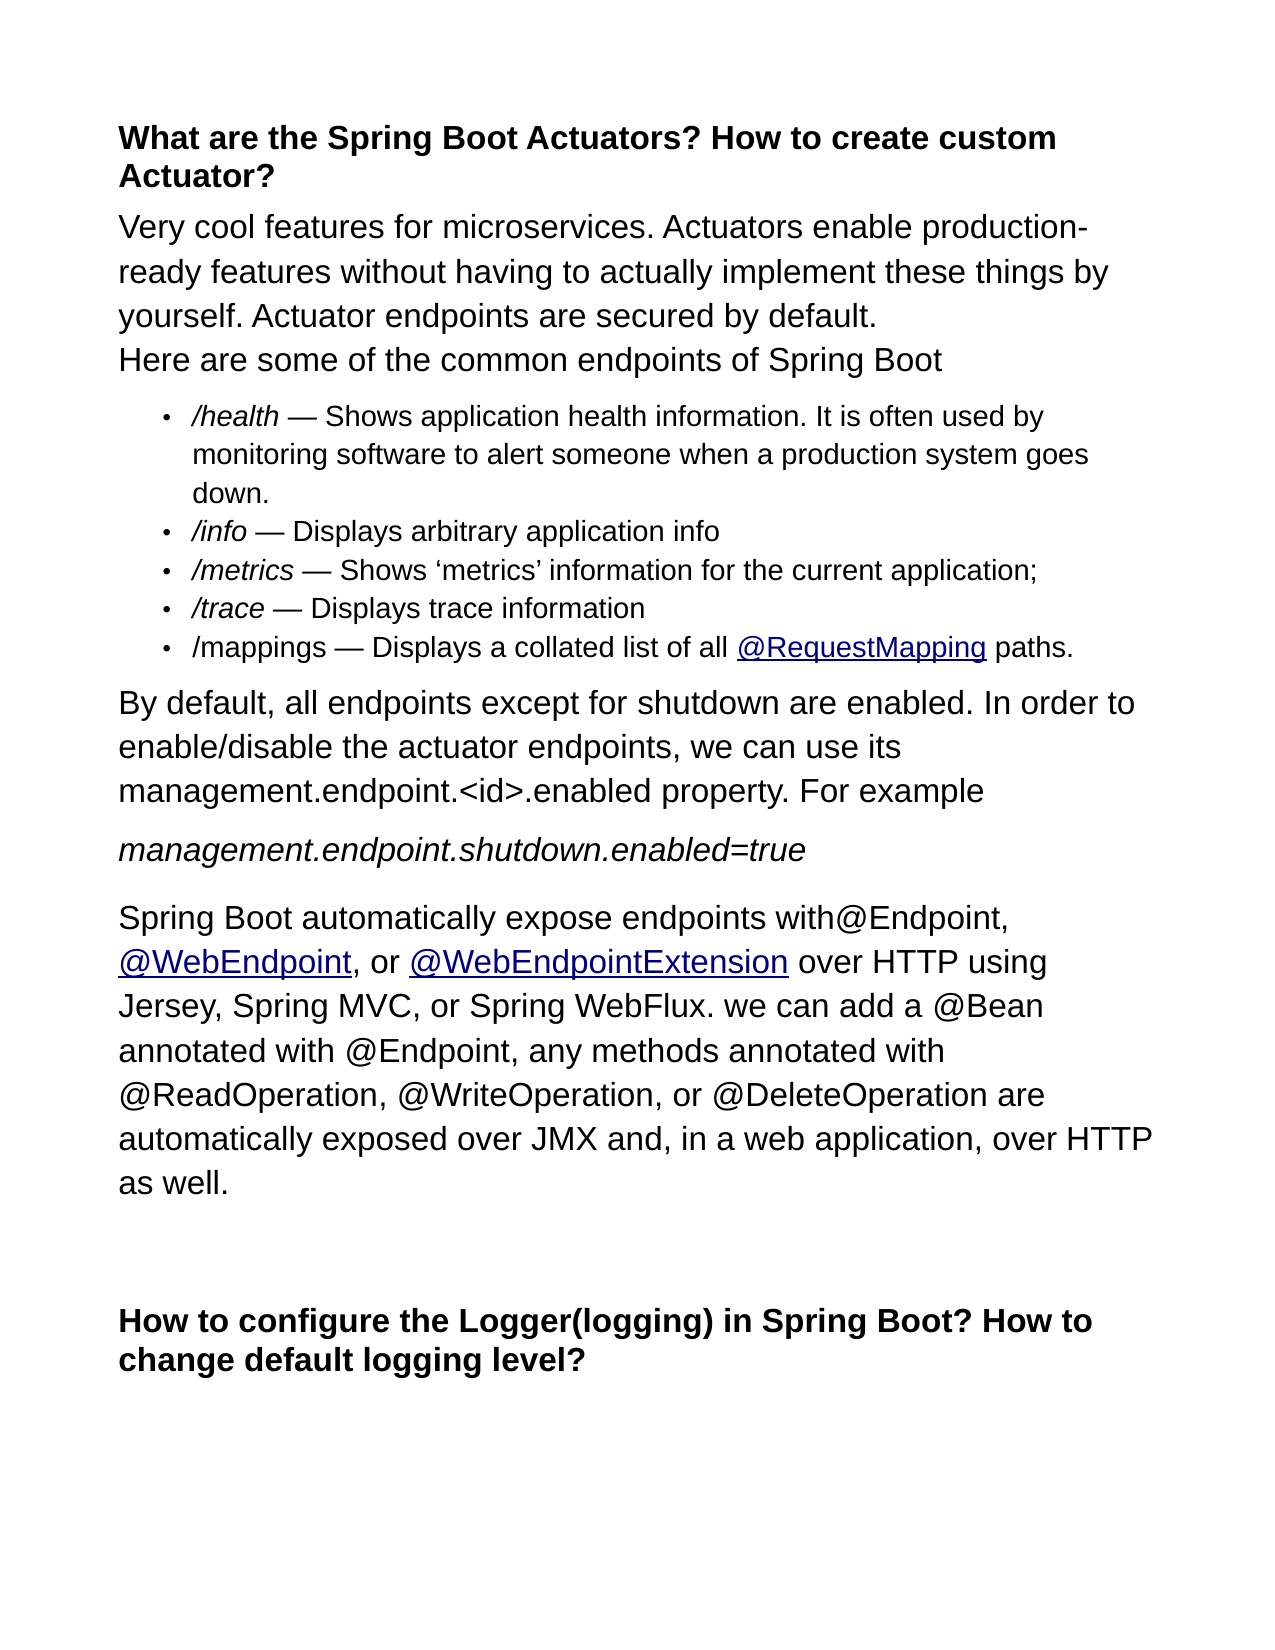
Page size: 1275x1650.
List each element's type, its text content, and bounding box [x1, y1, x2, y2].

text By default, all endpoints except for shutdown are enabled. In order to enable/disable the actuator endpoints, we can use its management.endpoint.<id>.enabled property. For example [118, 683, 1157, 810]
subtitle How to configure the Logger(logging) in Spring Boot? How to change default logging level? [118, 1301, 1157, 1378]
text management.endpoint.shutdown.enabled=true [118, 830, 1157, 869]
list /metrics — Shows ‘metrics’ information for the current application; [162, 553, 1157, 586]
list /info — Displays arbitrary application info [162, 514, 1157, 548]
list /mappings — Displays a collated list of all @RequestMapping paths. [162, 630, 1157, 663]
subtitle What are the Spring Boot Actuators? How to create custom Actuator? [118, 118, 1157, 195]
list /trace — Displays trace information [162, 591, 1157, 625]
list /health — Shows application health information. It is often used by monitoring software to alert someone when a production system goes down. [162, 399, 1157, 509]
text Spring Boot automatically expose endpoints with@Endpoint, @WebEndpoint, or @WebEndpointExtension over HTTP using Jersey, Spring MVC, or Spring WebFlux. we can add a @Bean annotated with @Endpoint, any methods annotated with @ReadOperation, @WriteOperation, or @DeleteOperation are automatically exposed over JMX and, in a web application, over HTTP as well. [118, 898, 1157, 1202]
text Very cool features for microservices. Actuators enable production-ready features without having to actually implement these things by yourself. Actuator endpoints are secured by default. Here are some of the common endpoints of Spring Boot [118, 207, 1157, 378]
